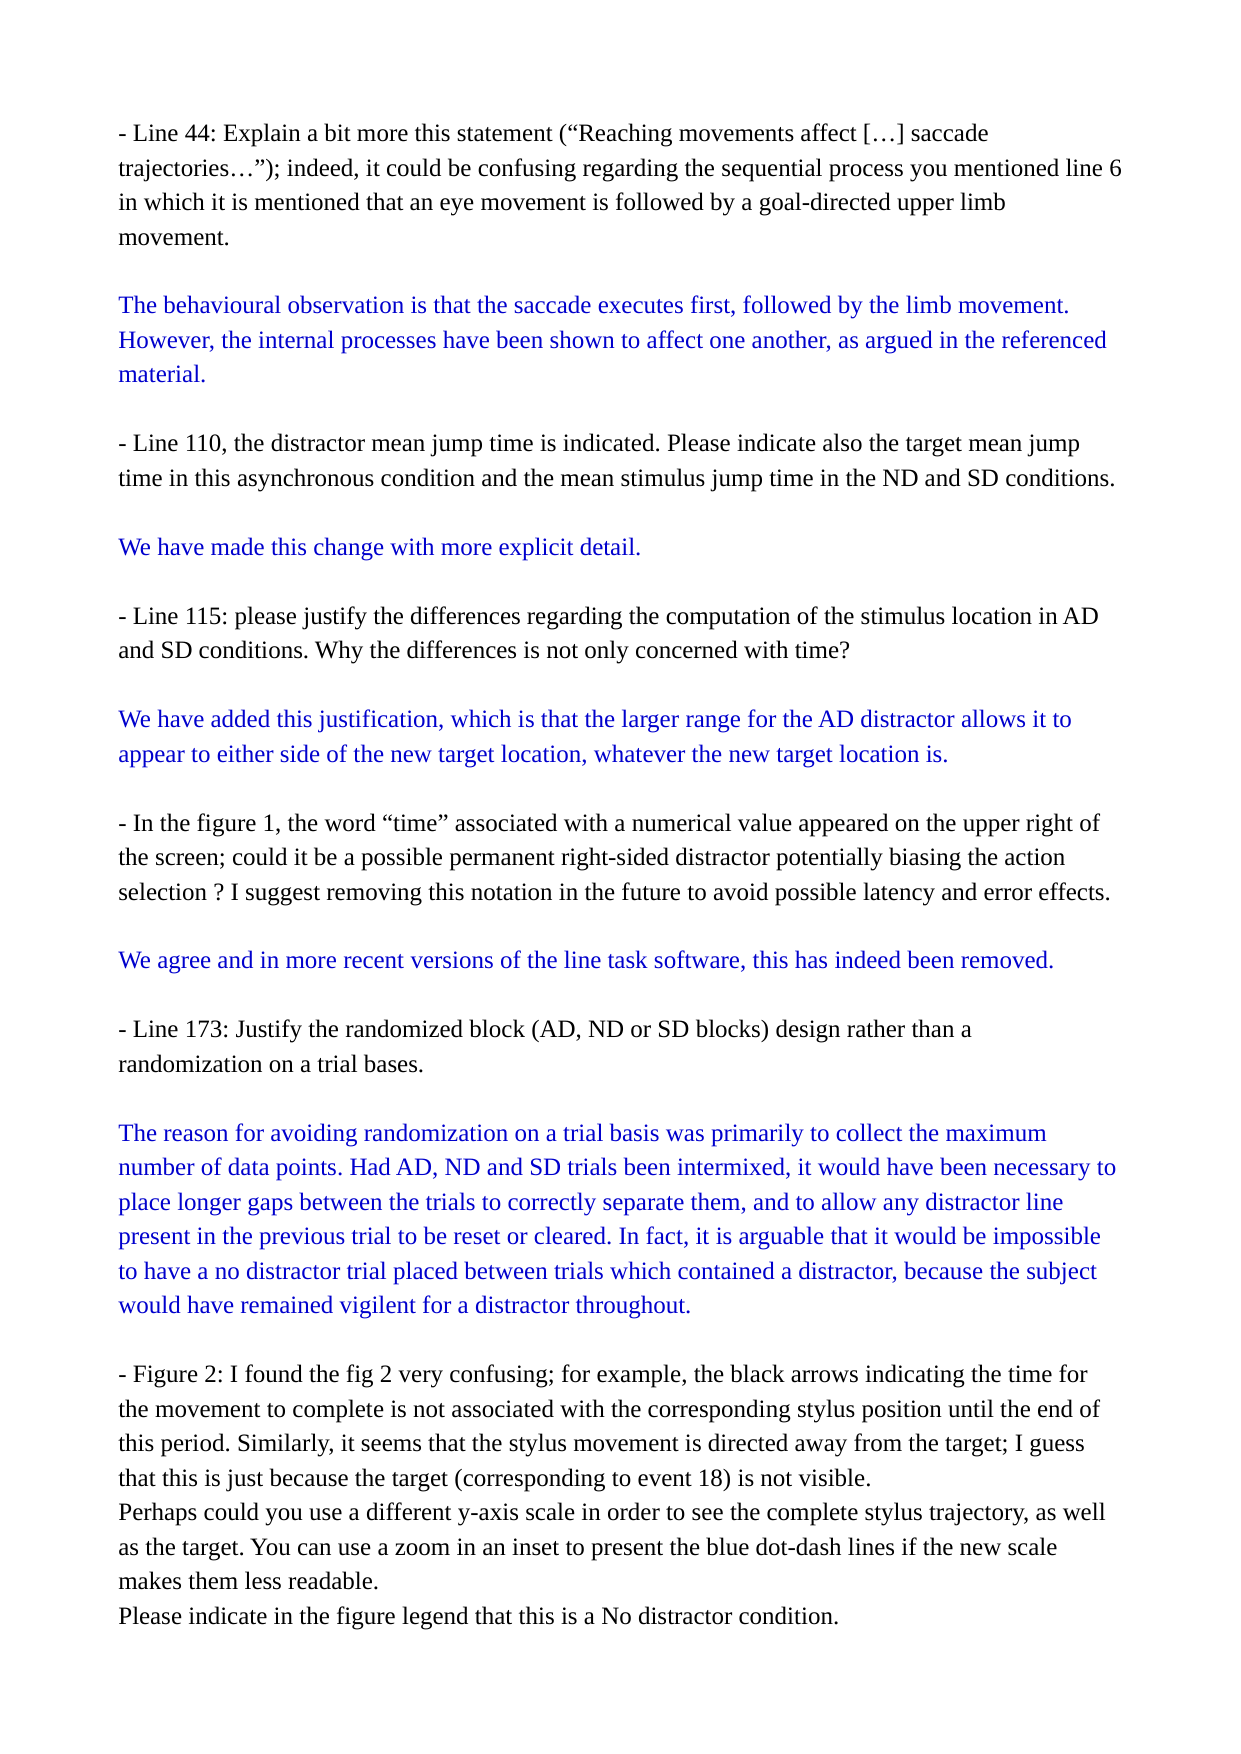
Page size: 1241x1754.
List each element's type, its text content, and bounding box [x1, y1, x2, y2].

text We agree and in more recent versions of the line task software, this has indeed been removed. [118, 946, 1122, 974]
text We have made this change with more explicit detail. [118, 532, 1122, 561]
text - Figure 2: I found the fig 2 very confusing; for example, the black arrows indicating the time for the movement to complete is not associated with the corresponding stylus position until the end of this period. Similarly, it seems that the stylus movement is directed away from the target; I guess that this is just because the target (corresponding to event 18) is not visible. Perhaps could you use a different y-axis scale in order to see the complete stylus trajectory, as well as the target. You can use a zoom in an inset to present the blue dot-dash lines if the new scale makes them less readable. Please indicate in the figure legend that this is a No distractor condition. [118, 1359, 1122, 1629]
text - In the figure 1, the word “time” associated with a numerical value appeared on the upper right of the screen; could it be a possible permanent right-sided distractor potentially biasing the action selection ? I suggest removing this notation in the future to avoid possible latency and error effects. [118, 808, 1122, 905]
text - Line 115: please justify the differences regarding the computation of the stimulus location in AD and SD conditions. Why the differences is not only concerned with time? [118, 601, 1122, 664]
text We have added this justification, which is that the larger range for the AD distractor allows it to appear to either side of the new target location, whatever the new target location is. [118, 704, 1122, 767]
text - Line 110, the distractor mean jump time is indicated. Please indicate also the target mean jump time in this asynchronous condition and the mean stimulus jump time in the ND and SD conditions. [118, 394, 1122, 492]
text - Line 173: Justify the randomized block (AD, ND or SD blocks) design rather than a randomization on a trial bases. [118, 1014, 1122, 1078]
text - Line 44: Explain a bit more this statement (“Reaching movements affect […] saccade trajectories…”); indeed, it could be confusing regarding the sequential process you mentioned line 6 in which it is mentioned that an eye movement is followed by a goal-directed upper limb movement. [118, 118, 1122, 250]
text The reason for avoiding randomization on a trial basis was primarily to collect the maximum number of data points. Had AD, ND and SD trials been intermixed, it would have been necessary to place longer gaps between the trials to correctly separate them, and to allow any distractor line present in the previous trial to be reset or cleared. In fact, it is arguable that it would be impossible to have a no distractor trial placed between trials which contained a distractor, because the subject would have remained vigilent for a distractor throughout. [118, 1118, 1122, 1319]
text The behavioural observation is that the saccade executes first, followed by the limb movement. However, the internal processes have been shown to affect one another, as argued in the referenced material. [118, 291, 1122, 388]
